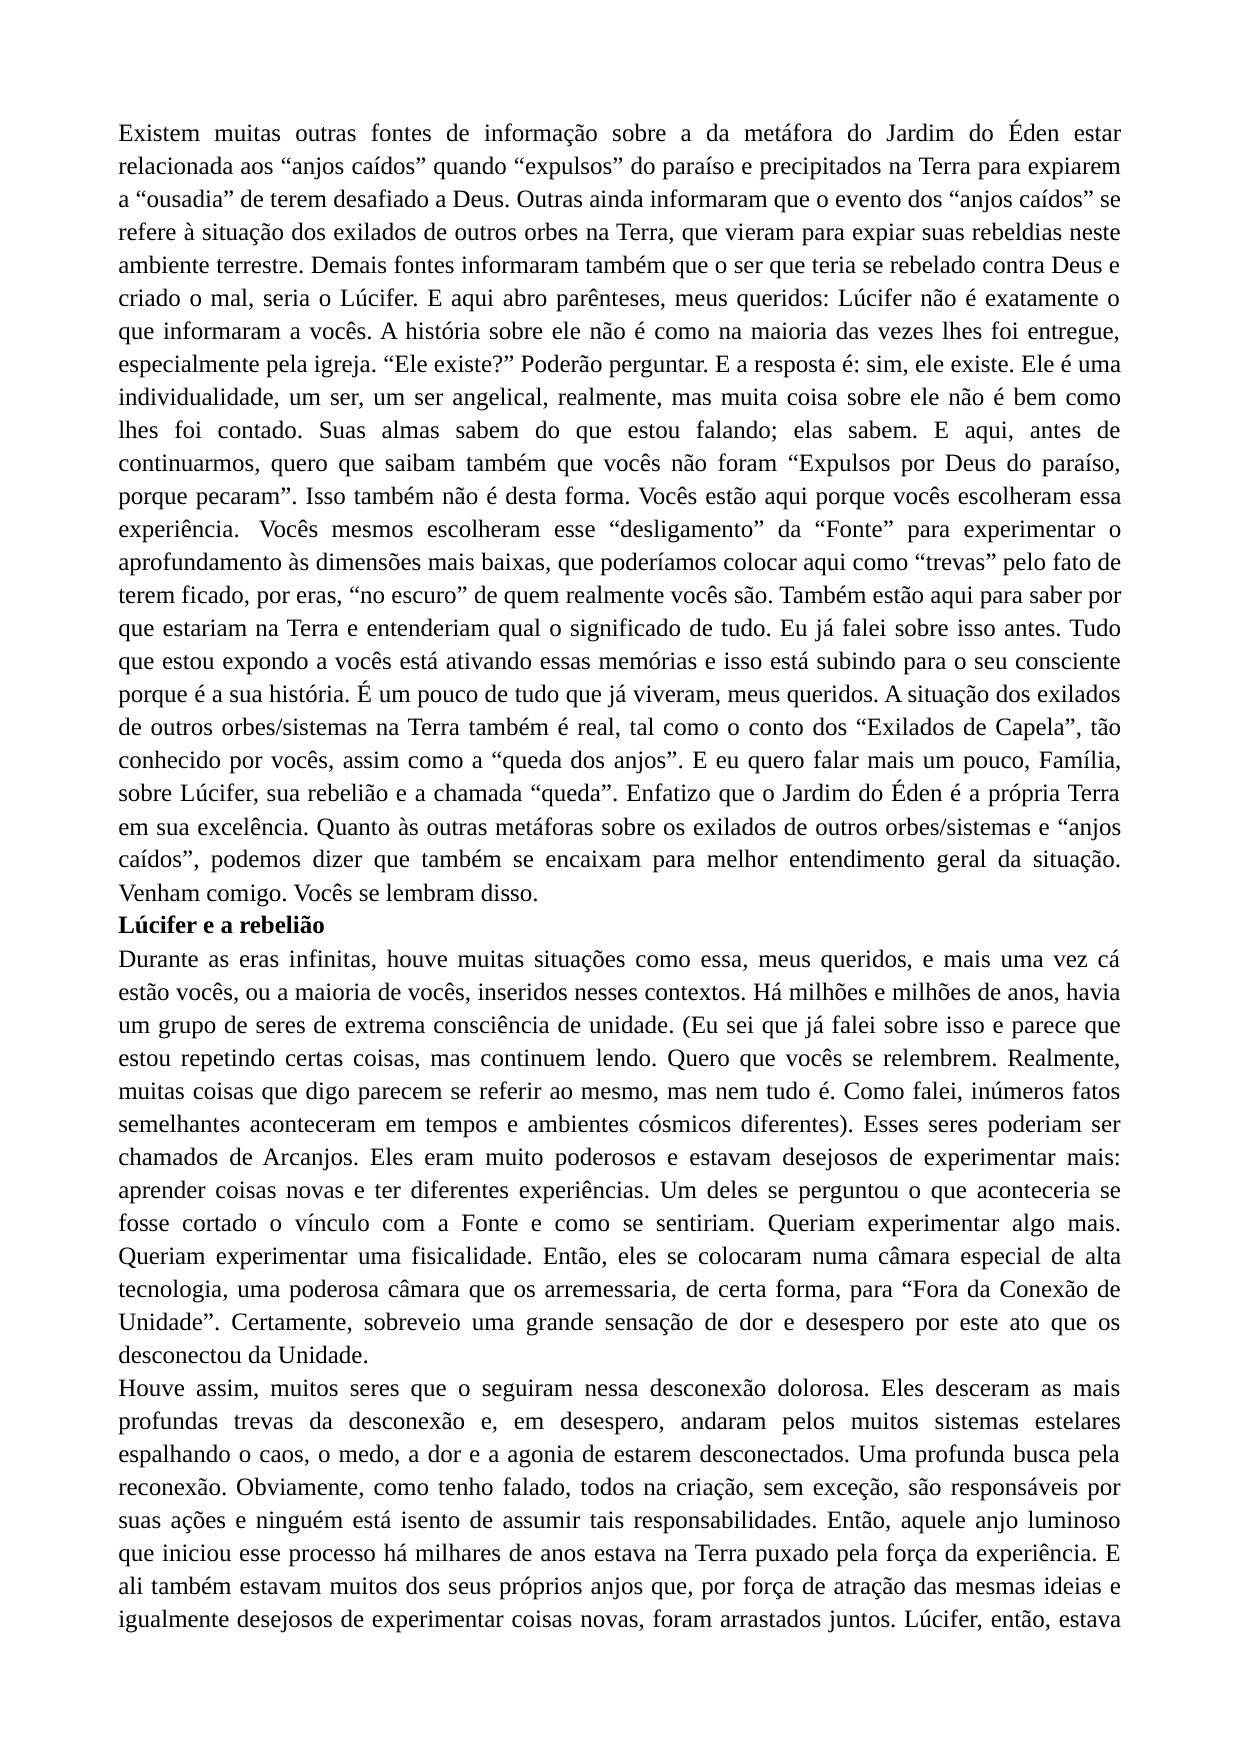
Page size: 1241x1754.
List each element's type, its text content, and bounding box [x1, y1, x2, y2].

text Existem muitas outras fontes de informação sobre a da metáfora do Jardim do Éden estar relacionada aos “anjos caídos” quando “expulsos” do paraíso e precipitados na Terra para expiarem a “ousadia” de terem desafiado a Deus. Outras ainda informaram que o evento dos “anjos caídos” se refere à situação dos exilados de outros orbes na Terra, que vieram para expiar suas rebeldias neste ambiente terrestre. Demais fontes informaram também que o ser que teria se rebelado contra Deus e criado o mal, seria o Lúcifer. E aqui abro parênteses, meus queridos: Lúcifer não é exatamente o que informaram a vocês. A história sobre ele não é como na maioria das vezes lhes foi entregue, especialmente pela igreja. “Ele existe?” Poderão perguntar. E a resposta é: sim, ele existe. Ele é uma individualidade, um ser, um ser angelical, realmente, mas muita coisa sobre ele não é bem como lhes foi contado. Suas almas sabem do que estou falando; elas sabem. E aqui, antes de continuarmos, quero que saibam também que vocês não foram “Expulsos por Deus do paraíso, porque pecaram”. Isso também não é desta forma. Vocês estão aqui porque vocês escolheram essa experiência. Vocês mesmos escolheram esse “desligamento” da “Fonte” para experimentar o aprofundamento às dimensões mais baixas, que poderíamos colocar aqui como “trevas” pelo fato de terem ficado, por eras, “no escuro” de quem realmente vocês são. Também estão aqui para saber por que estariam na Terra e entenderiam qual o significado de tudo. Eu já falei sobre isso antes. Tudo que estou expondo a vocês está ativando essas memórias e isso está subindo para o seu consciente porque é a sua história. É um pouco de tudo que já viveram, meus queridos. A situação dos exilados de outros orbes/sistemas na Terra também é real, tal como o conto dos “Exilados de Capela”, tão conhecido por vocês, assim como a “queda dos anjos”. E eu quero falar mais um pouco, Família, sobre Lúcifer, sua rebelião e a chamada “queda”. Enfatizo que o Jardim do Éden é a própria Terra em sua excelência. Quanto às outras metáforas sobre os exilados de outros orbes/sistemas e “anjos caídos”, podemos dizer que também se encaixam para melhor entendimento geral da situação. Venham comigo. Vocês se lembram disso. [118, 118, 1122, 906]
text Durante as eras infinitas, houve muitas situações como essa, meus queridos, e mais uma vez cá estão vocês, ou a maioria de vocês, inseridos nesses contextos. Há milhões e milhões de anos, havia um grupo de seres de extrema consciência de unidade. (Eu sei que já falei sobre isso e parece que estou repetindo certas coisas, mas continuem lendo. Quero que vocês se relembrem. Realmente, muitas coisas que digo parecem se referir ao mesmo, mas nem tudo é. Como falei, inúmeros fatos semelhantes aconteceram em tempos e ambientes cósmicos diferentes). Esses seres poderiam ser chamados de Arcanjos. Eles eram muito poderosos e estavam desejosos de experimentar mais: aprender coisas novas e ter diferentes experiências. Um deles se perguntou o que aconteceria se fosse cortado o vínculo com a Fonte e como se sentiriam. Queriam experimentar algo mais. Queriam experimentar uma fisicalidade. Então, eles se colocaram numa câmara especial de alta tecnologia, uma poderosa câmara que os arremessaria, de certa forma, para “Fora da Conexão de Unidade”. Certamente, sobreveio uma grande sensação de dor e desespero por este ato que os desconectou da Unidade. [118, 944, 1122, 1369]
text Lúcifer e a rebelião [118, 911, 1122, 939]
text Houve assim, muitos seres que o seguiram nessa desconexão dolorosa. Eles desceram as mais profundas trevas da desconexão e, em desespero, andaram pelos muitos sistemas estelares espalhando o caos, o medo, a dor e a agonia de estarem desconectados. Uma profunda busca pela reconexão. Obviamente, como tenho falado, todos na criação, sem exceção, são responsáveis por suas ações e ninguém está isento de assumir tais responsabilidades. Então, aquele anjo luminoso que iniciou esse processo há milhares de anos estava na Terra puxado pela força da experiência. E ali também estavam muitos dos seus próprios anjos que, por força de atração das mesmas ideias e igualmente desejosos de experimentar coisas novas, foram arrastados juntos. Lúcifer, então, estava [118, 1373, 1122, 1633]
